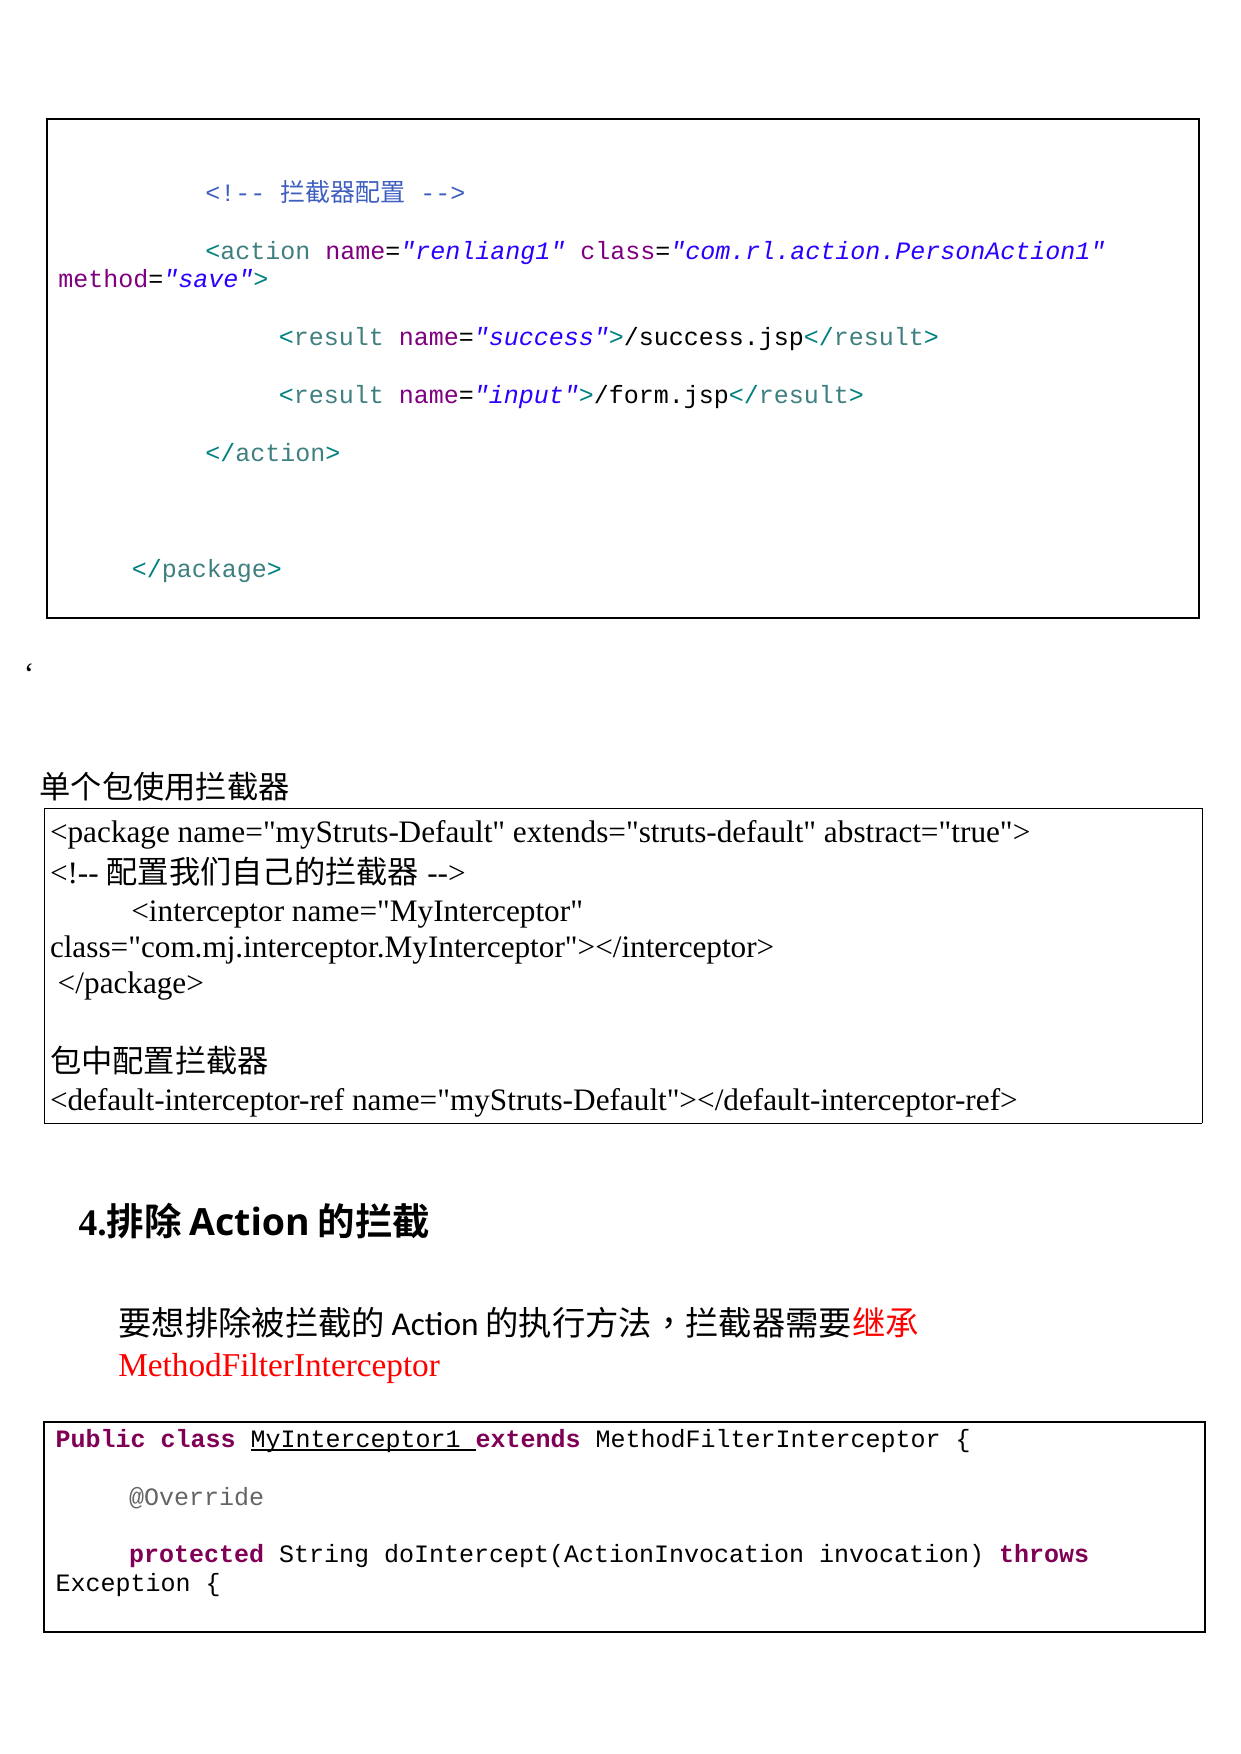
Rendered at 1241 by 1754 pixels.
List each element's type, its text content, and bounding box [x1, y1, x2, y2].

text 单个包使用拦截器 [24, 763, 1240, 808]
table_header Public class MyInterceptor1 extends MethodFilterInterceptor { @Override protected String doIntercept(ActionInvocation invocation) throws Exception { [45, 1423, 1204, 1631]
text ‘ [24, 655, 1240, 691]
table_header <package name="myStruts-Default" extends="struts-default" abstract="true"> <!-- 配置我们自己的拦截器 --> <interceptor name="MyInterceptor" class="com.mj.interceptor.MyInterceptor"></interceptor> </package> 包中配置拦截器 <default-interceptor-ref name="myStruts-Default"></default-interceptor-ref> [45, 809, 1202, 1123]
text 要想排除被拦截的Action的执行方法，拦截器需要继承MethodFilterInterceptor [118, 1297, 1205, 1383]
text 4.排除Action的拦截 [24, 1195, 1240, 1246]
table_header <!-- 拦截器配置 --> <action name="renliang1" class="com.rl.action.PersonAction1" method="save"> <result name="success">/success.jsp</result> <result name="input">/form.jsp</result> </action> </package> [48, 120, 1198, 617]
